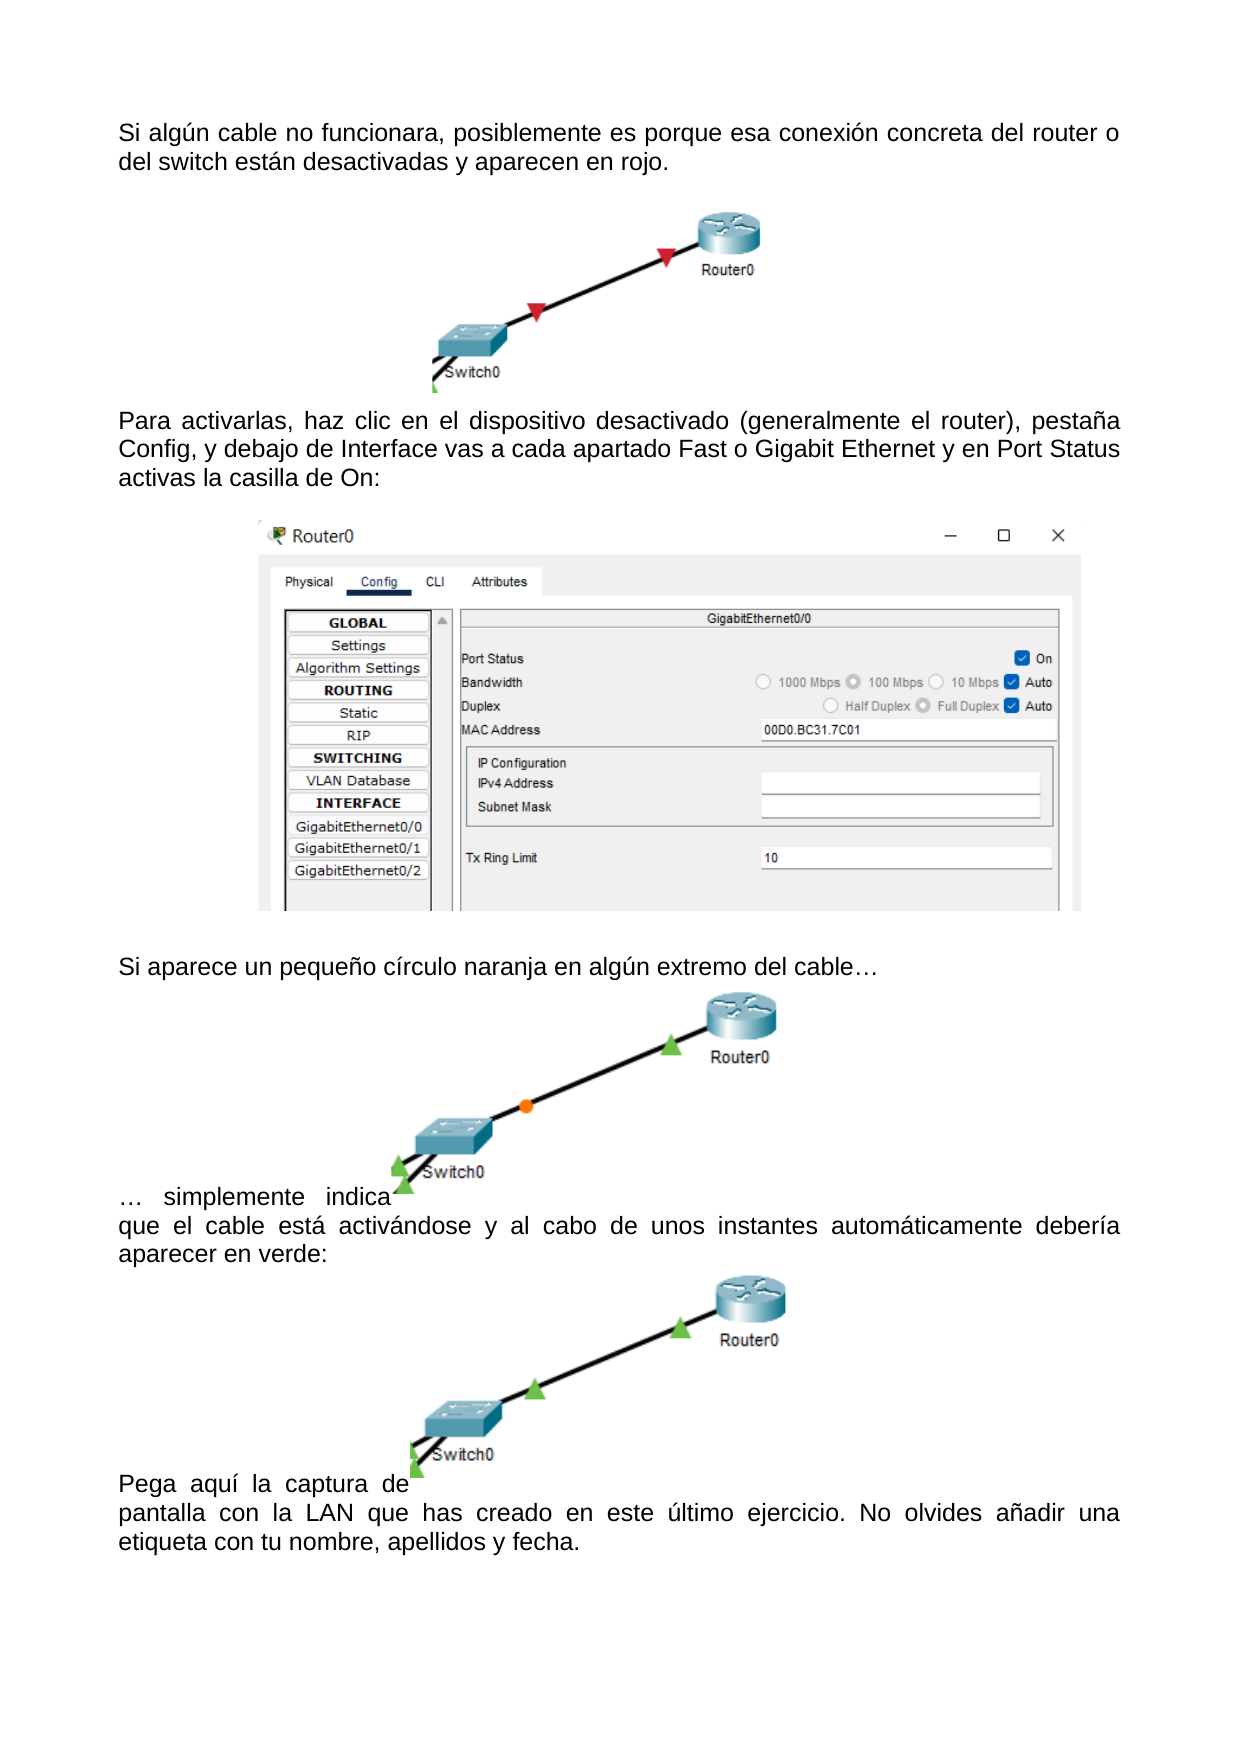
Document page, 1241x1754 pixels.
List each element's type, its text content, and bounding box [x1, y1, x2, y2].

text Si algún cable no funcionara, posiblemente es porque esa conexión concreta del router o del switch están desactivadas y aparecen en rojo. [118, 118, 1122, 176]
picture [410, 1268, 831, 1478]
text Pega aquí la captura de pantalla con la LAN que has creado en este último ejercicio. No olvides añadir una etiqueta con tu nombre, apellidos y fecha. [118, 1469, 1122, 1556]
picture [432, 204, 808, 393]
text Si aparece un pequeño círculo naranja en algún extremo del cable… [118, 952, 1122, 981]
text … simplemente indica que el cable está activándose y al cabo de unos instantes automáticamente debería aparecer en verde: [118, 1182, 1122, 1268]
picture [258, 520, 1082, 911]
text Para activarlas, haz clic en el dispositivo desactivado (generalmente el router), pestaña Config, y debajo de Interface vas a cada apartado Fast o Gigabit Ethernet y en Port Status activas la casilla de On: [118, 406, 1122, 492]
picture [391, 980, 849, 1194]
